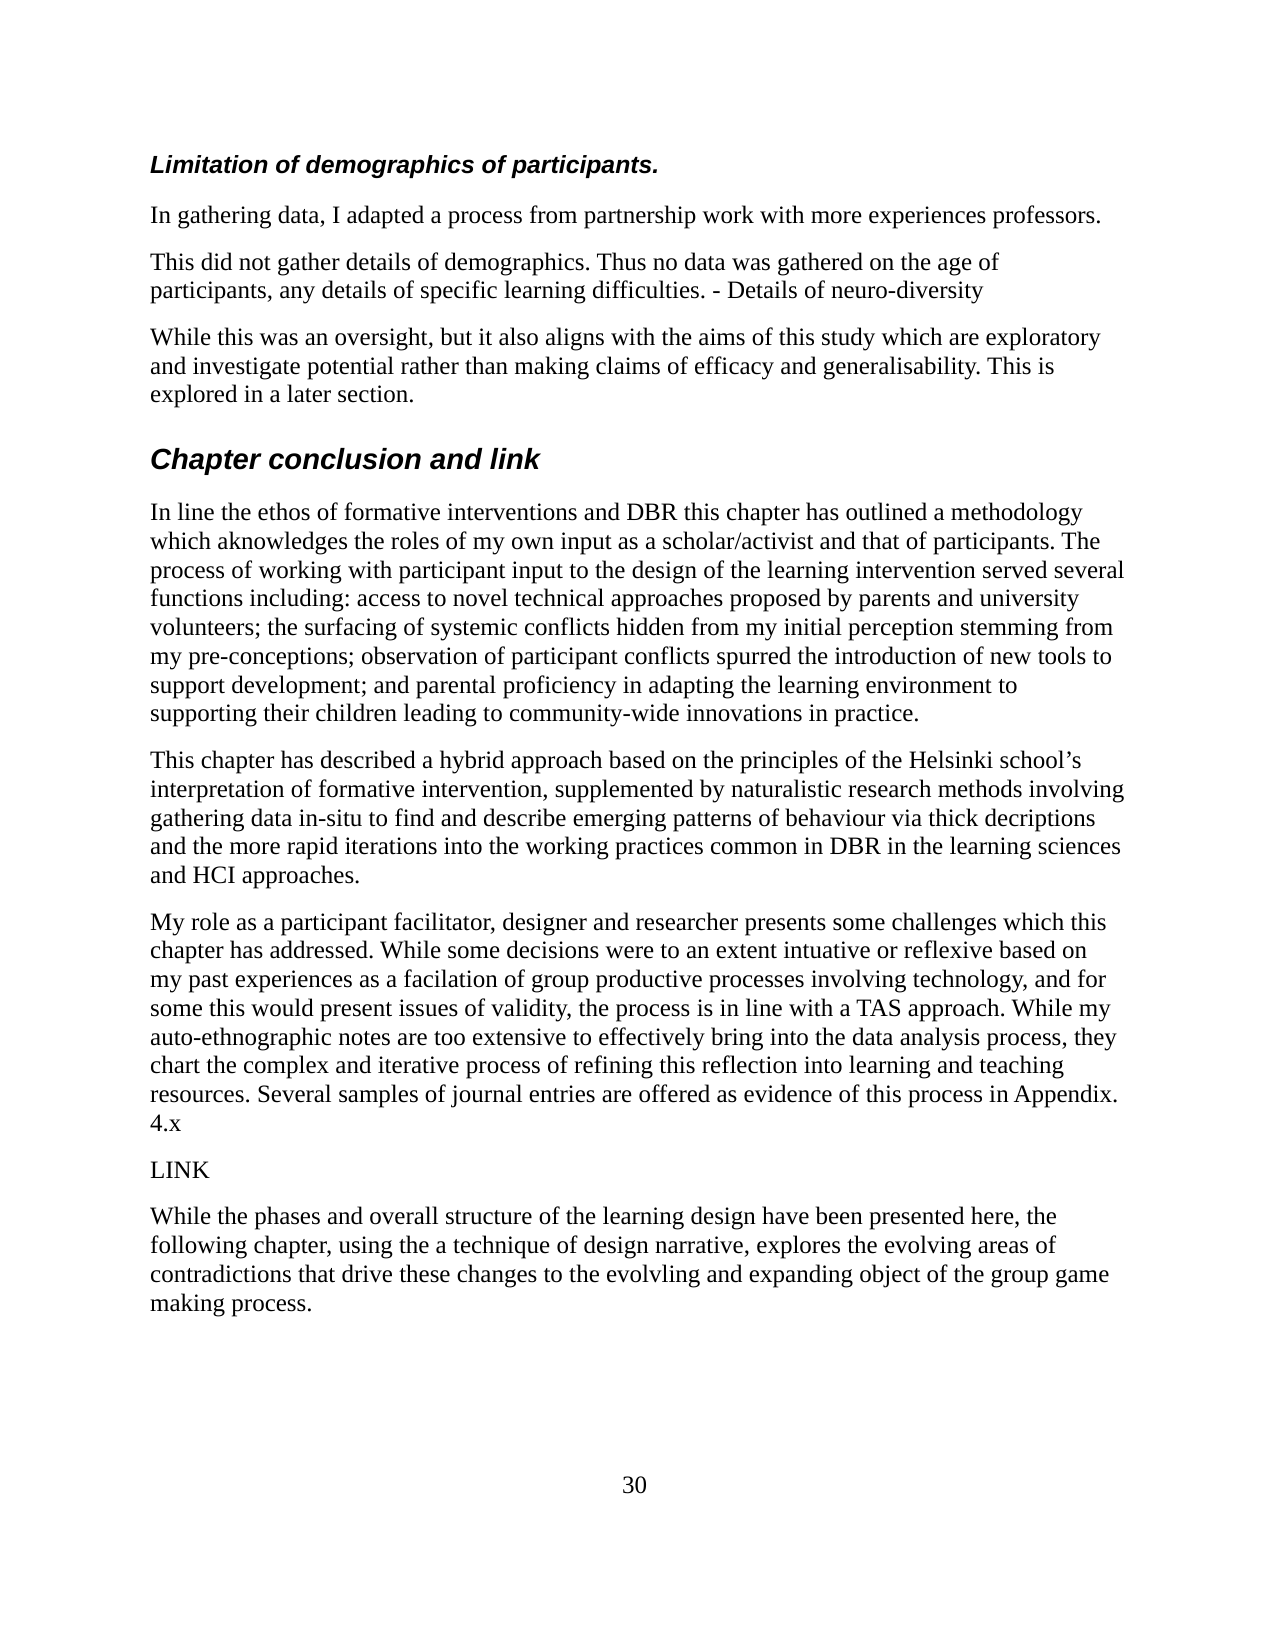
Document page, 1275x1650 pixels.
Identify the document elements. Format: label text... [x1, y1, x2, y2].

text LINK [150, 1155, 1125, 1183]
text While the phases and overall structure of the learning design have been presented here, the following chapter, using the a technique of design narrative, explores the evolving areas of contradictions that drive these changes to the evolvling and expanding object of the group game making process. [150, 1201, 1125, 1316]
text My role as a participant facilitator, designer and researcher presents some challenges which this chapter has addressed. While some decisions were to an extent intuative or reflexive based on my past experiences as a facilation of group productive processes involving technology, and for some this would present issues of validity, the process is in line with a TAS approach. While my auto-ethnographic notes are too extensive to effectively bring into the data analysis process, they chart the complex and iterative process of refining this reflection into learning and teaching resources. Several samples of journal entries are offered as evidence of this process in Appendix. 4.x [150, 907, 1125, 1137]
subtitle Chapter conclusion and link [150, 442, 1125, 476]
text This did not gather details of demographics. Thus no data was gathered on the age of participants, any details of specific learning difficulties. - Details of neuro-diversity [150, 247, 1125, 304]
text In gathering data, I adapted a process from partnership work with more experiences professors. [150, 200, 1125, 229]
text While this was an oversight, but it also aligns with the aims of this study which are exploratory and investigate potential rather than making claims of efficacy and generalisability. This is explored in a later section. [150, 322, 1125, 408]
subtitle Limitation of demographics of participants. [150, 150, 1125, 178]
text In line the ethos of formative interventions and DBR this chapter has outlined a methodology which aknowledges the roles of my own input as a scholar/activist and that of participants. The process of working with participant input to the design of the learning intervention served several functions including: access to novel technical approaches proposed by parents and university volunteers; the surfacing of systemic conflicts hidden from my initial perception stemming from my pre-conceptions; observation of participant conflicts spurred the introduction of new tools to support development; and parental proficiency in adapting the learning environment to supporting their children leading to community-wide innovations in practice. [150, 497, 1125, 727]
text This chapter has described a hybrid approach based on the principles of the Helsinki school’s interpretation of formative intervention, supplemented by naturalistic research methods involving gathering data in-situ to find and describe emerging patterns of behaviour via thick decriptions and the more rapid iterations into the working practices common in DBR in the learning sciences and HCI approaches. [150, 745, 1125, 889]
